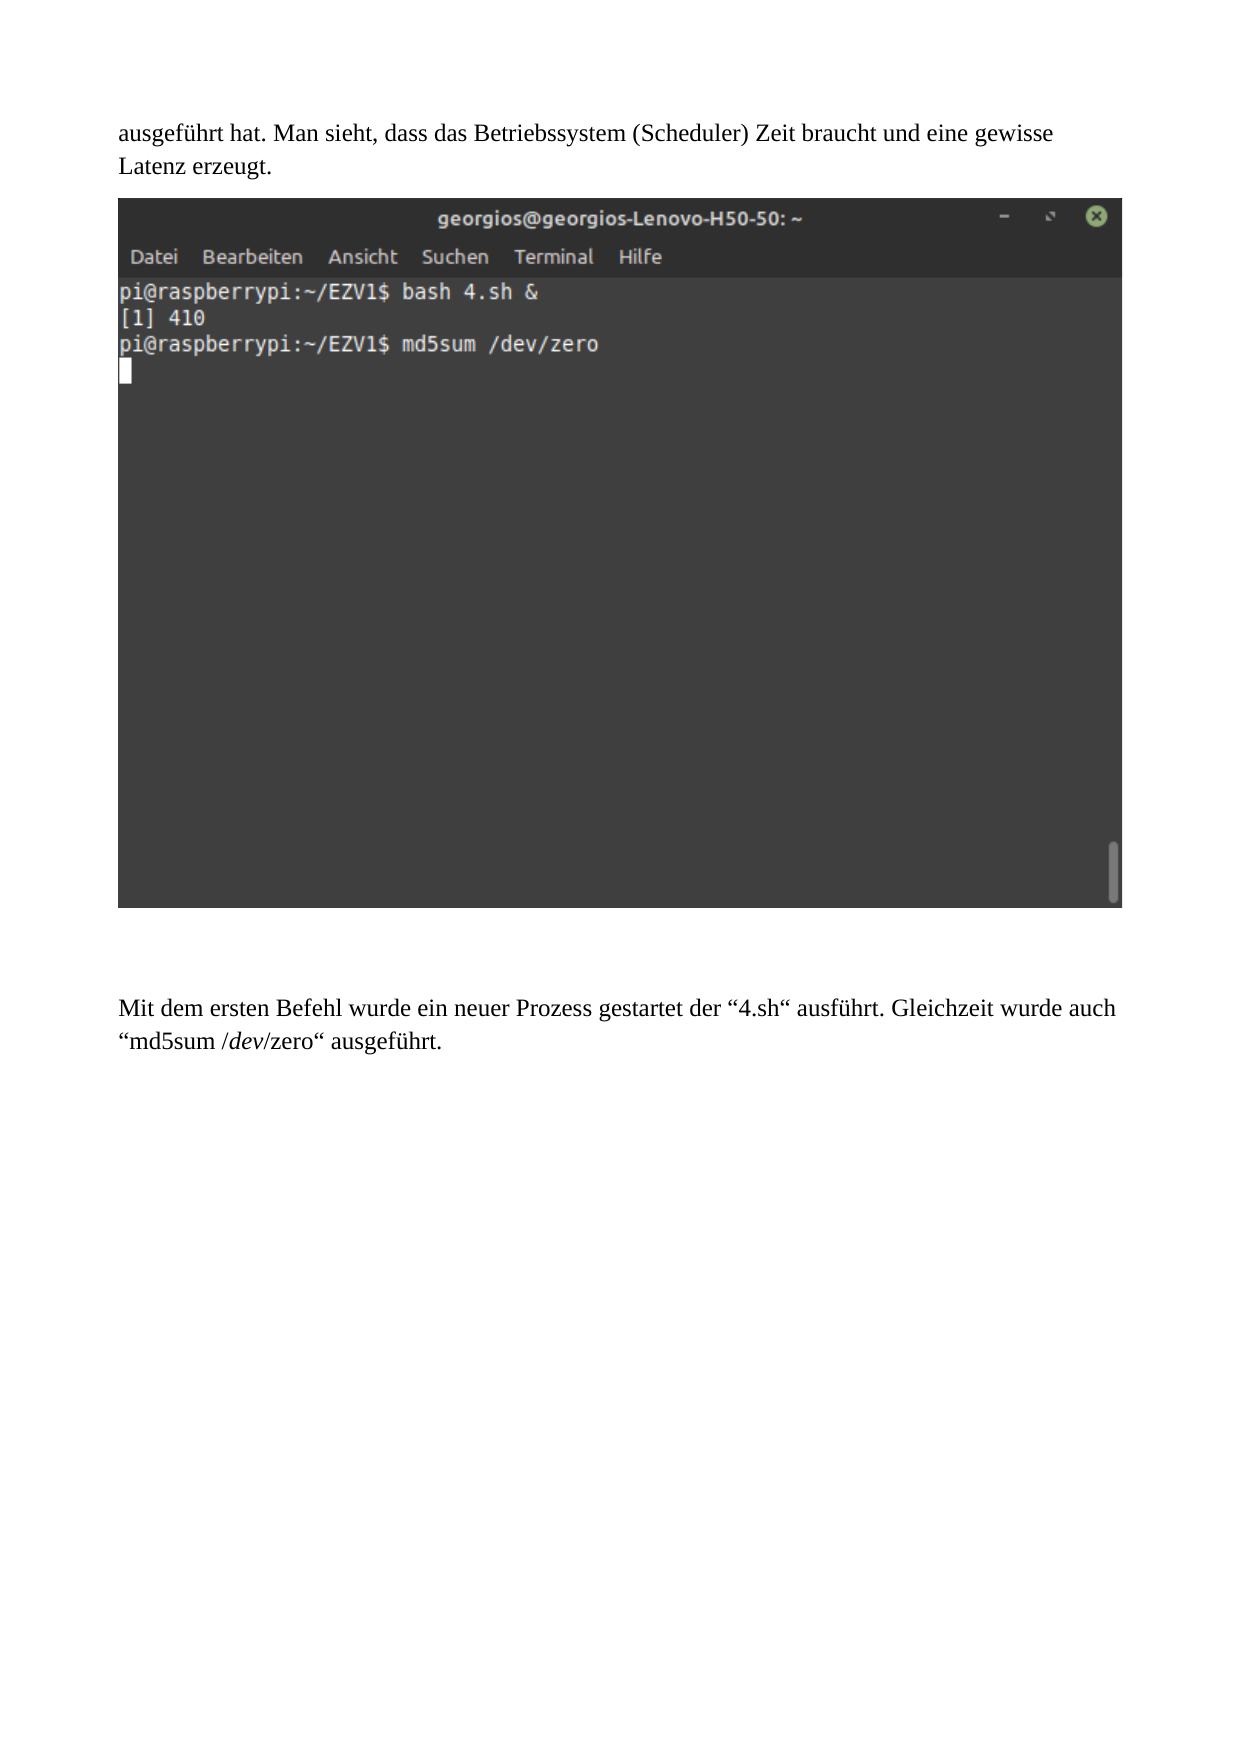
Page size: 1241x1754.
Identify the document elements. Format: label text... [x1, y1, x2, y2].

text Mit dem ersten Befehl wurde ein neuer Prozess gestartet der “4.sh“ ausführt. Gleichzeit wurde auch “md5sum /dev/zero“ ausgeführt. [118, 993, 1122, 1054]
text ausgeführt hat. Man sieht, dass das Betriebssystem (Scheduler) Zeit braucht und eine gewisse Latenz erzeugt. [118, 118, 1122, 180]
picture [118, 198, 1123, 908]
